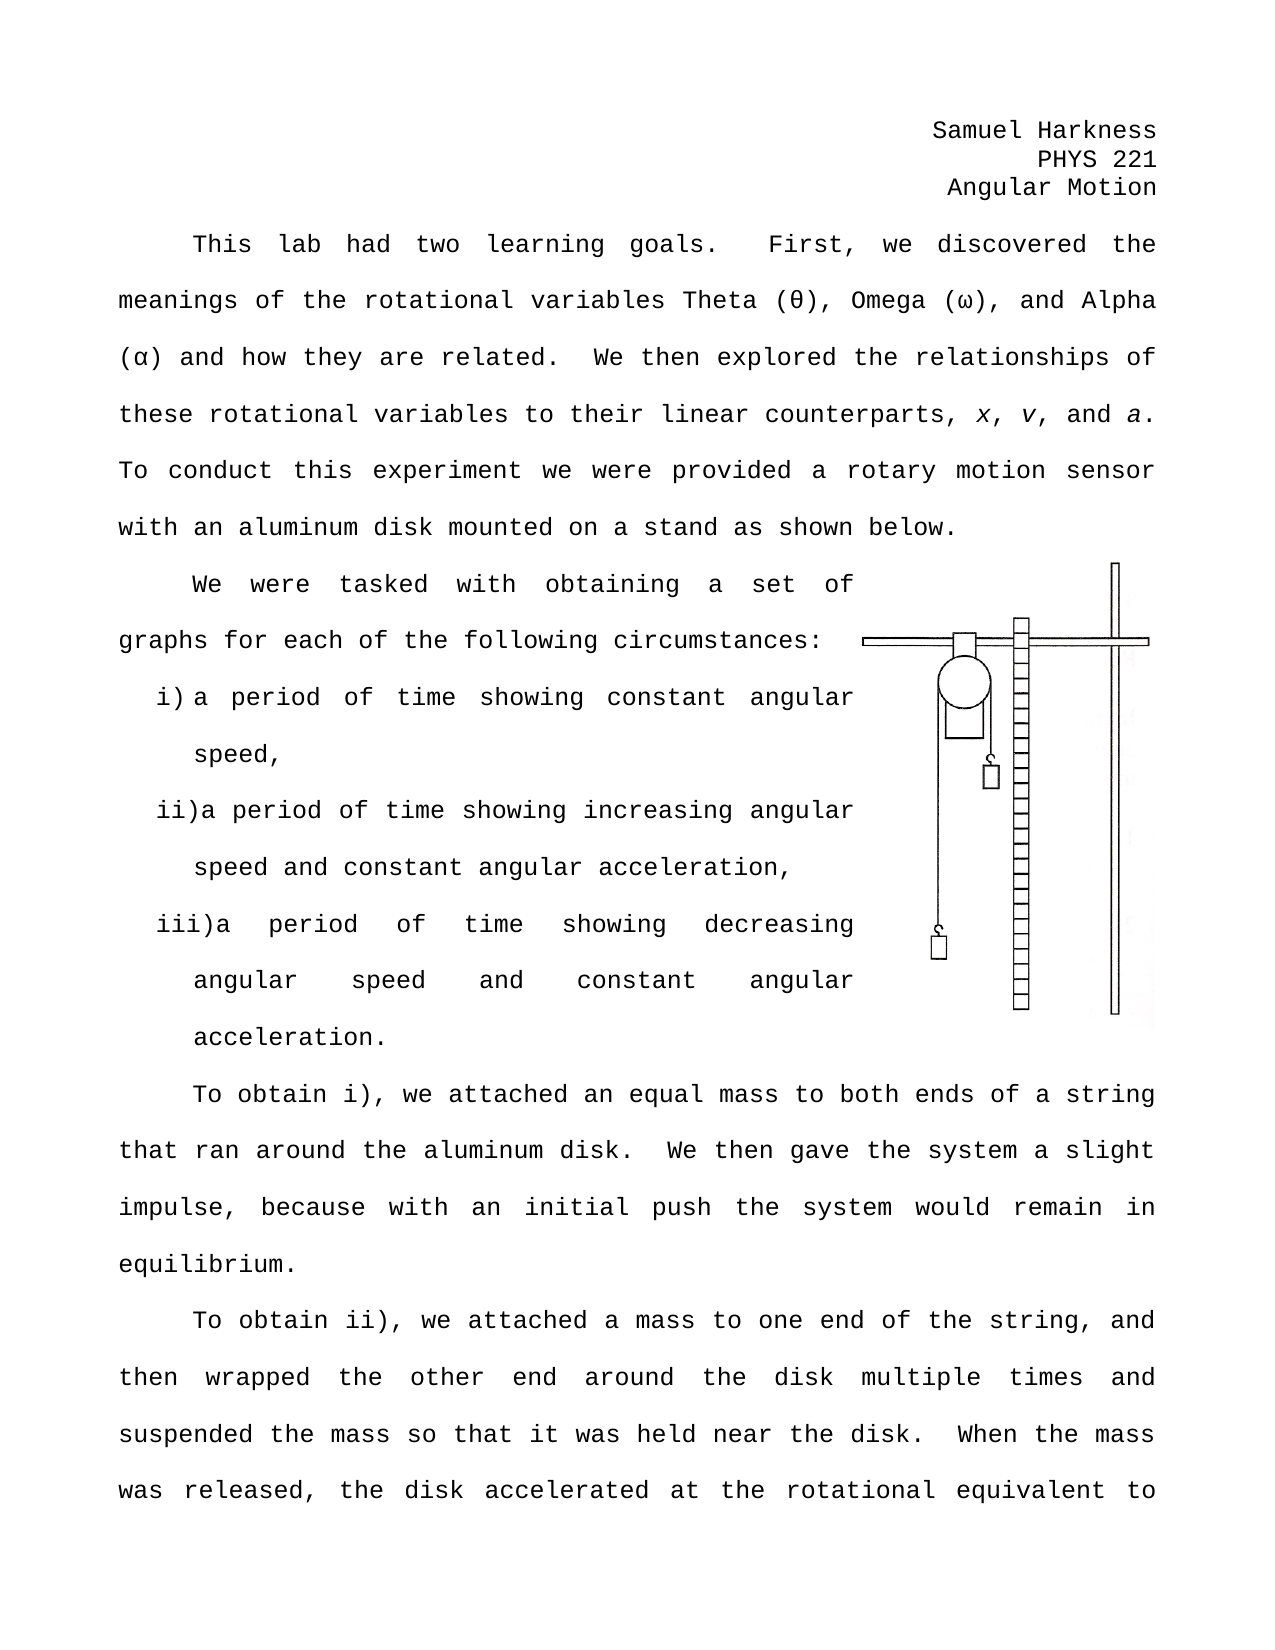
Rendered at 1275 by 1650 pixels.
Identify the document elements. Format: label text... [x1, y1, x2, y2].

text This lab had two learning goals. First, we discovered the meanings of the rotational variables Theta (θ), Omega (ω), and Alpha (α) and how they are related. We then explored the relationships of these rotational variables to their linear counterparts, x, v, and a. To conduct this experiment we were provided a rotary motion sensor with an aluminum disk mounted on a stand as shown below. [118, 231, 1157, 543]
text To obtain ii), we attached a mass to one end of the string, and then wrapped the other end around the disk multiple times and suspended the mass so that it was held near the disk. When the mass was released, the disk accelerated at the rotational equivalent to [118, 1308, 1157, 1506]
text PHYS 221 [118, 146, 1157, 175]
list a period of time showing constant angular speed, [156, 685, 855, 770]
text Samuel Harkness [118, 118, 1157, 146]
text Angular Motion [118, 175, 1157, 203]
list a period of time showing increasing angular speed and constant angular acceleration, [156, 798, 855, 883]
list a period of time showing decreasing angular speed and constant angular acceleration. [156, 911, 1157, 1053]
text To obtain i), we attached an equal mass to both ends of a string that ran around the aluminum disk. We then gave the system a slight impulse, because with an initial push the system would remain in equilibrium. [118, 1081, 1157, 1280]
text We were tasked with obtaining a set of graphs for each of the following circumstances: [118, 571, 855, 656]
picture [855, 558, 1155, 1030]
